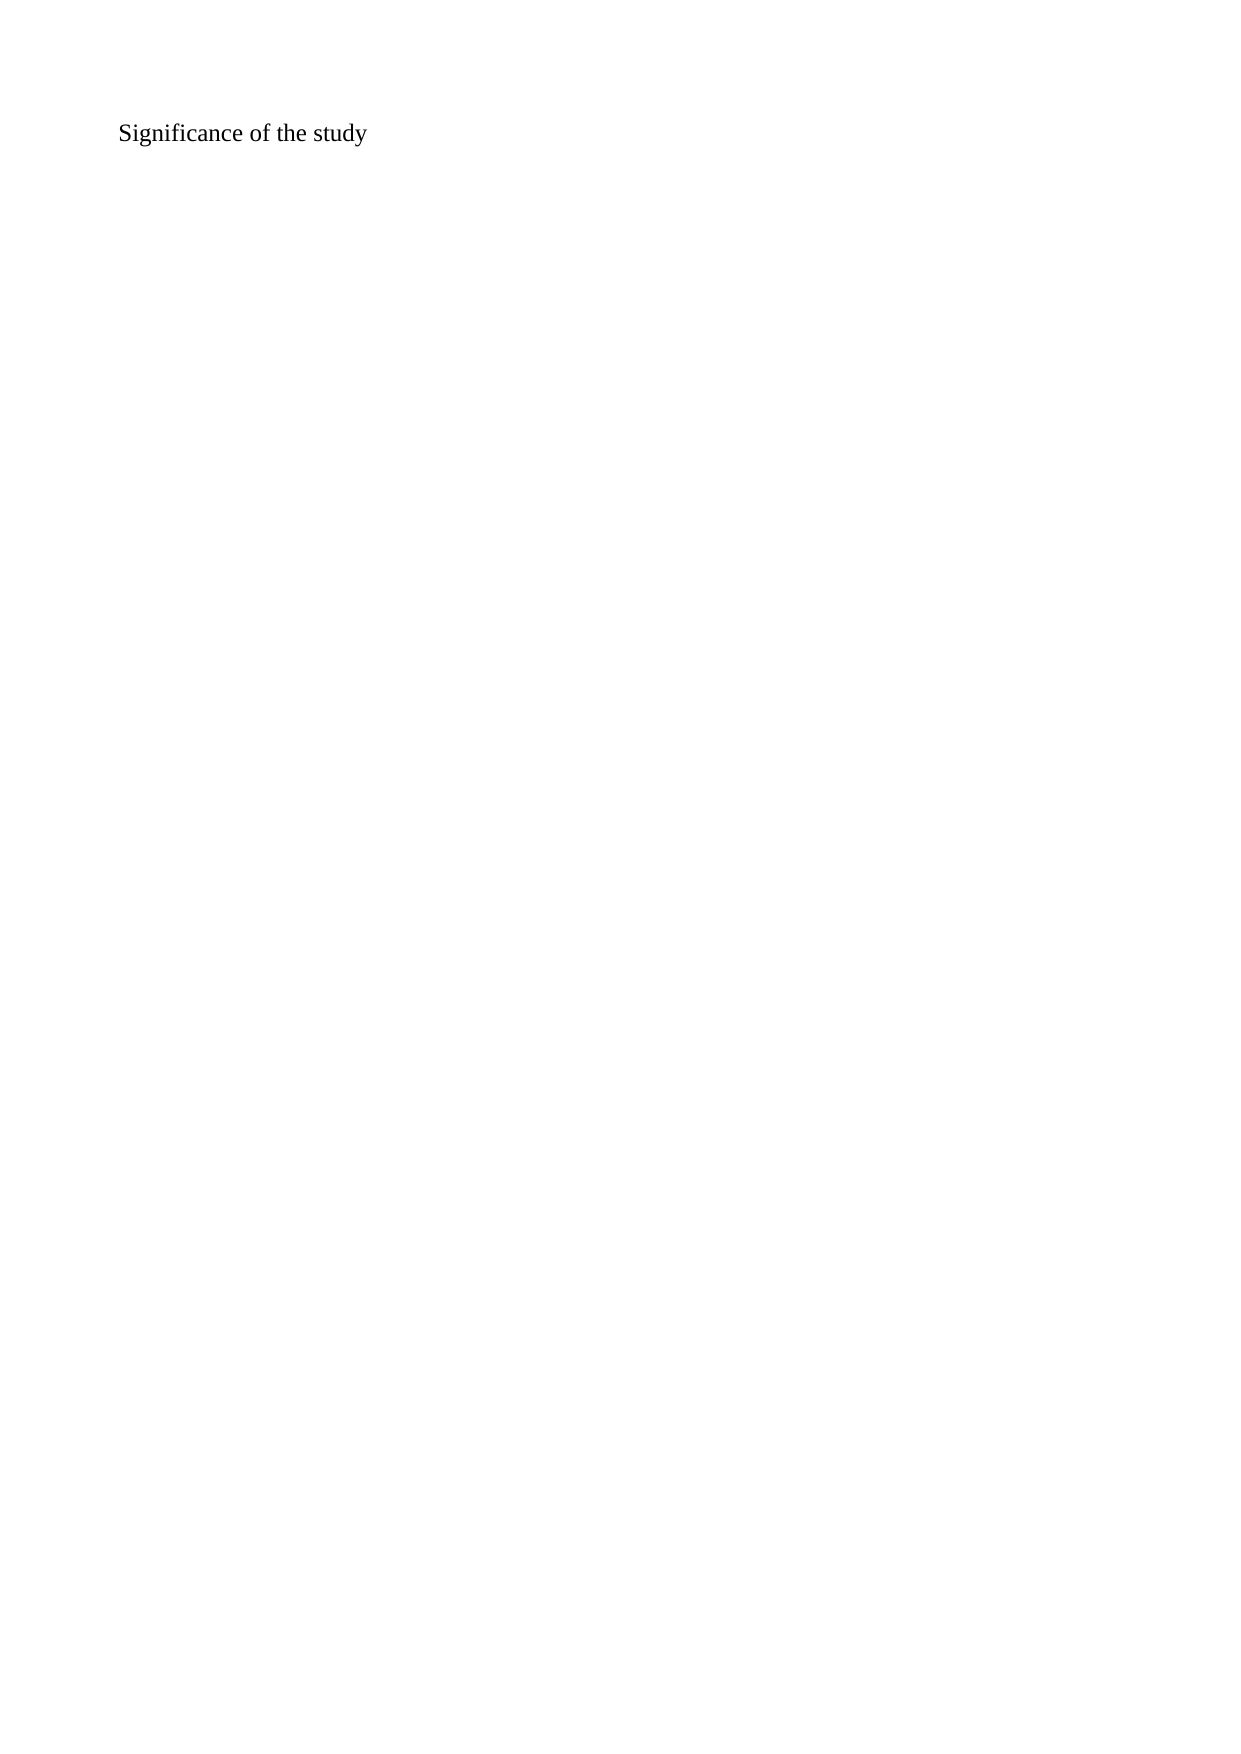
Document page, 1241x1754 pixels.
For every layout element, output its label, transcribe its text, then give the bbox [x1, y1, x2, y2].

text Significance of the study [118, 118, 1122, 147]
